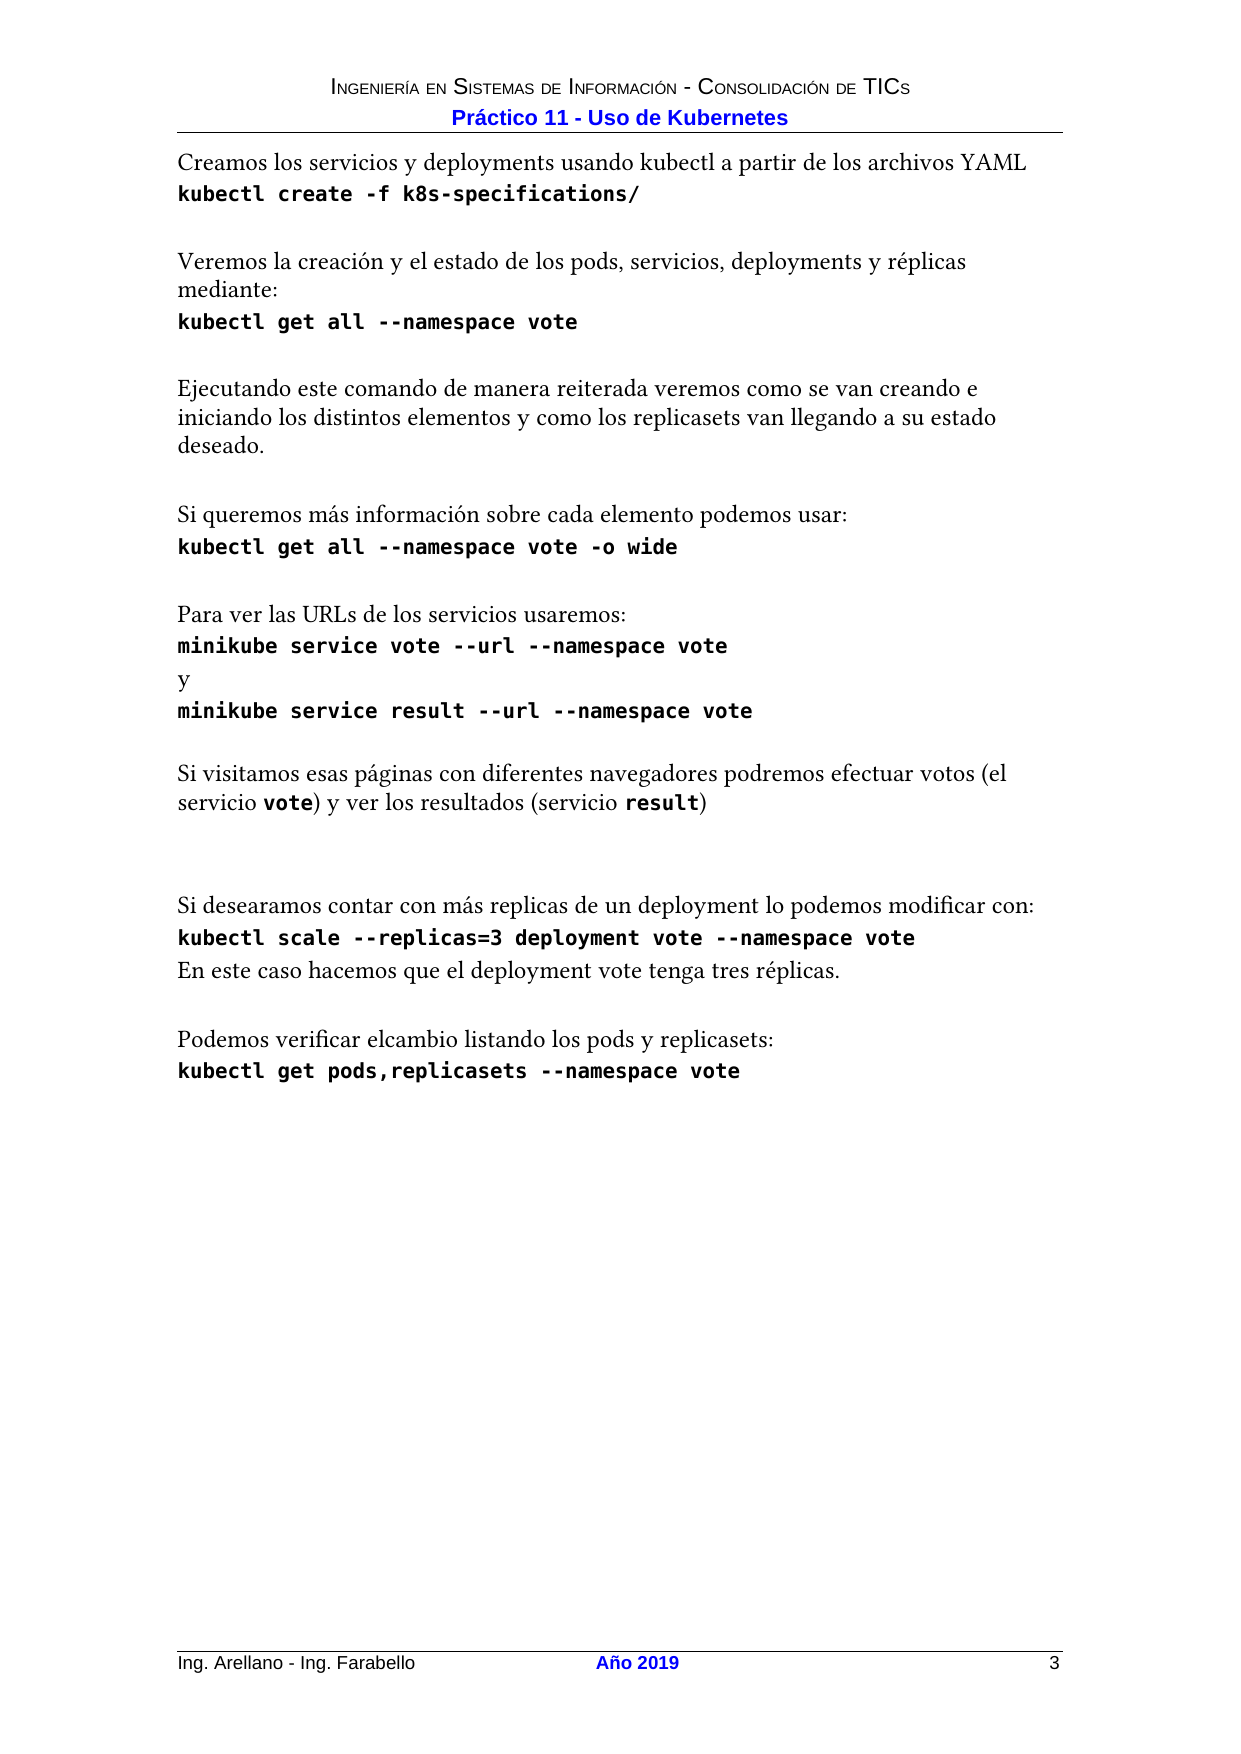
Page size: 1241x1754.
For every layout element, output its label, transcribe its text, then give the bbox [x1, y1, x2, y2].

text minikube service vote --url --namespace vote [177, 634, 1063, 658]
text kubectl get all --namespace vote [177, 310, 1063, 334]
text Para ver las URLs de los servicios usaremos: [177, 600, 1063, 628]
text Si desearamos contar con más replicas de un deployment lo podemos modificar con: [177, 891, 1063, 920]
text Ejecutando este comando de manera reiterada veremos como se van creando e iniciando los distintos elementos y como los replicasets van llegando a su estado deseado. [177, 374, 1063, 460]
text Si queremos más información sobre cada elemento podemos usar: [177, 501, 1063, 529]
text Veremos la creación y el estado de los pods, servicios, deployments y réplicas mediante: [177, 247, 1063, 304]
text kubectl scale --replicas=3 deployment vote --namespace vote [177, 926, 1063, 950]
text minikube service result --url --namespace vote [177, 699, 1063, 723]
text kubectl create -f k8s-specifications/ [177, 182, 1063, 206]
text Podemos verificar elcambio listando los pods y replicasets: [177, 1025, 1063, 1053]
text Creamos los servicios y deployments usando kubectl a partir de los archivos YAML [177, 148, 1063, 176]
text kubectl get pods,replicasets --namespace vote [177, 1059, 1063, 1084]
text kubectl get all --namespace vote -o wide [177, 535, 1063, 559]
text Si visitamos esas páginas con diferentes navegadores podremos efectuar votos (el servicio vote) y ver los resultados (servicio result) [177, 759, 1063, 816]
text y [177, 664, 1063, 693]
text En este caso hacemos que el deployment vote tenga tres réplicas. [177, 956, 1063, 984]
